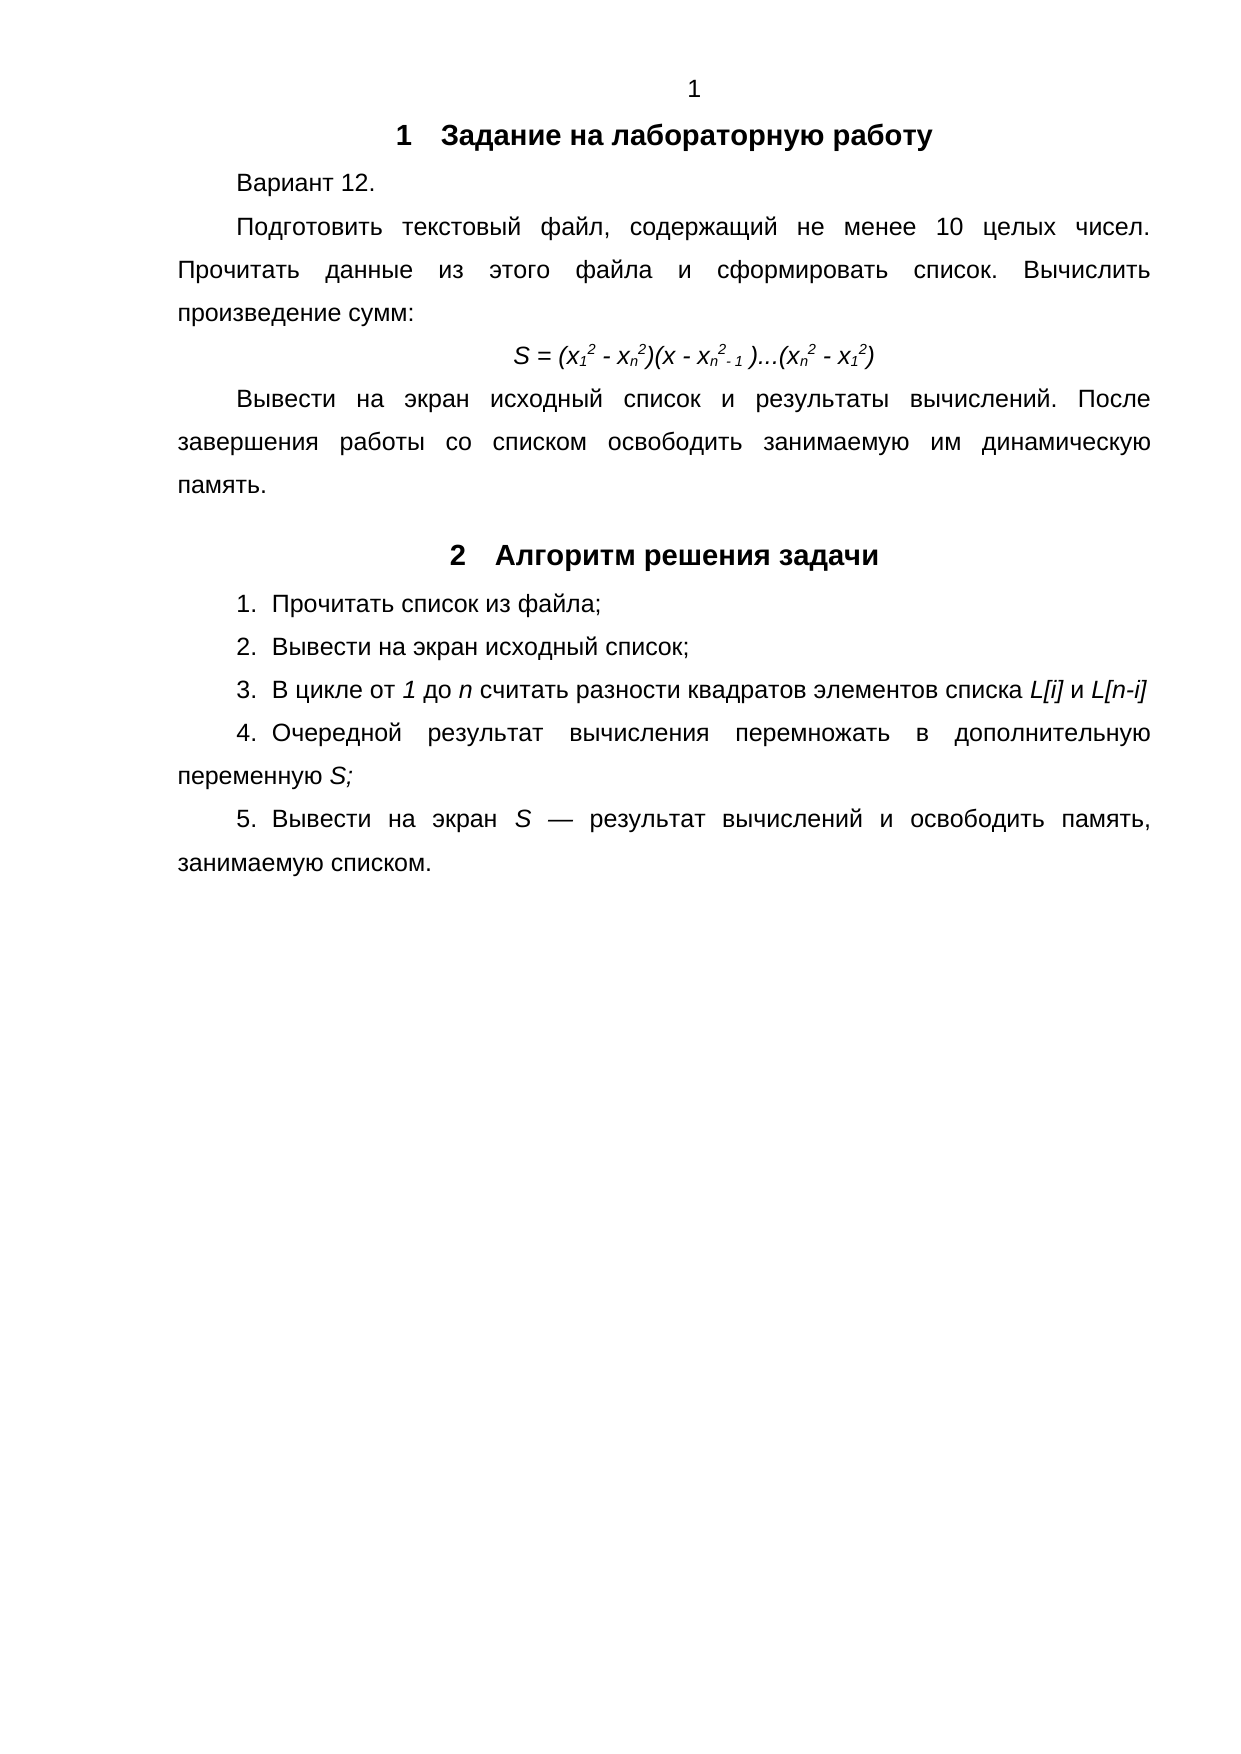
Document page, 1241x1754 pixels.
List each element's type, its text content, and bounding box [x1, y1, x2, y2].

text Вывести на экран исходный список и результаты вычислений. После завершения работы со списком освободить занимаемую им динамическую память. [177, 384, 1152, 499]
list Прочитать список из файла; [177, 589, 1152, 617]
text Вариант 12. [177, 168, 1152, 197]
list Очередной результат вычисления перемножать в дополнительную переменную S; [177, 718, 1152, 790]
text S = (x12 - xn2)(x - xn2- 1 )...(xn2 - x12) [177, 341, 1152, 370]
text Подготовить текстовый файл, содержащий не менее 10 целых чисел. Прочитать данные из этого файла и сформировать список. Вычислить произведение сумм: [177, 212, 1152, 327]
list В цикле от 1 до n считать разности квадратов элементов списка L[i] и L[n-i] [177, 675, 1152, 704]
subtitle Задание на лабораторную работу [177, 118, 1152, 152]
subtitle Алгоритм решения задачи [177, 538, 1152, 572]
list Вывести на экран S — результат вычислений и освободить память, занимаемую списком. [177, 804, 1152, 876]
list Вывести на экран исходный список; [177, 632, 1152, 661]
